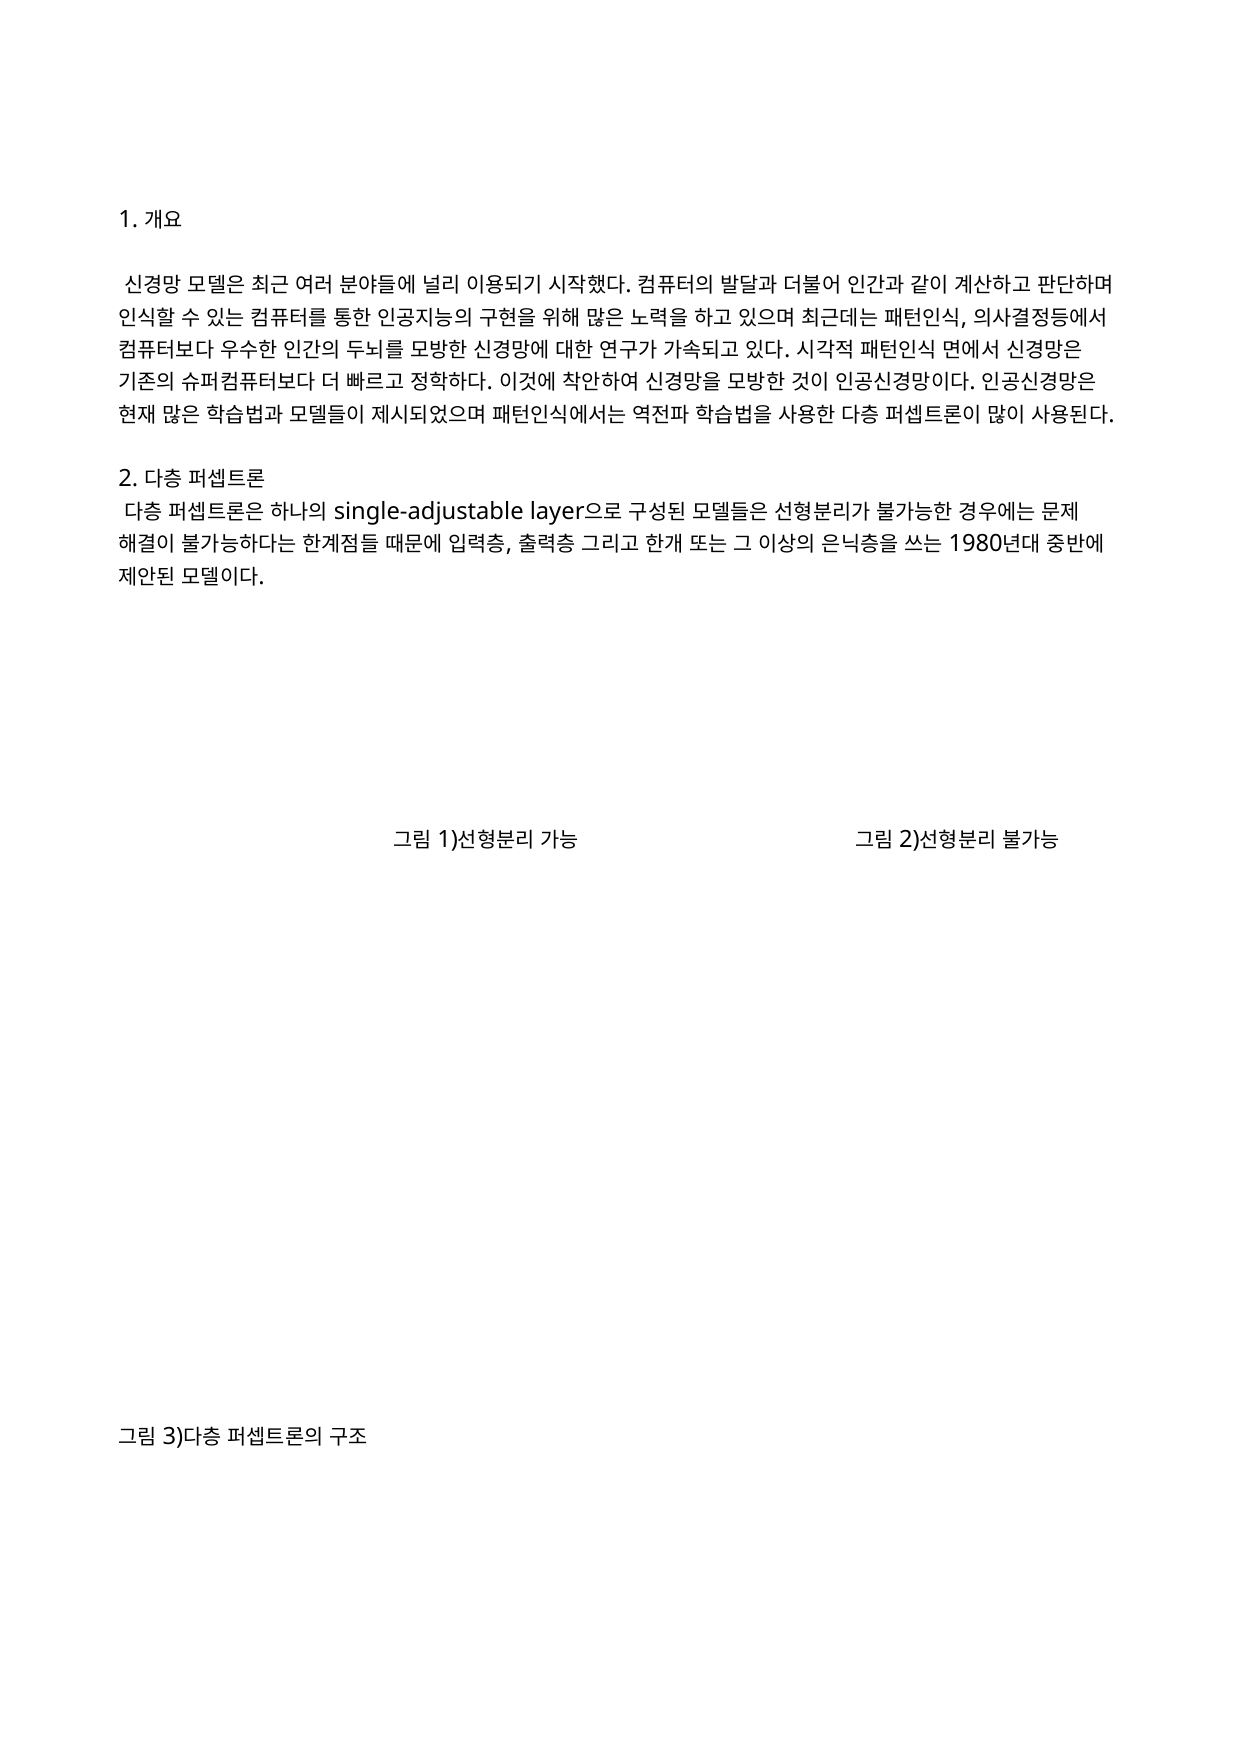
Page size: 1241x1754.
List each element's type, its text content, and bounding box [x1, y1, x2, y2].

text 그림 1)선형분리 가능 그림 2)선형분리 불가능 [118, 591, 1122, 854]
text 1. 개요 [118, 202, 1122, 235]
text 2. 다층 퍼셉트론 [118, 461, 1122, 494]
text 다층 퍼셉트론은 하나의 single-adjustable layer으로 구성된 모델들은 선형분리가 불가능한 경우에는 문제 해결이 불가능하다는 한계점들 때문에 입력층, 출력층 그리고 한개 또는 그 이상의 은닉층을 쓰는 1980년대 중반에 제안된 모델이다. [118, 494, 1122, 591]
text 그림 3)다층 퍼셉트론의 구조 [118, 1419, 1122, 1451]
text 신경망 모델은 최근 여러 분야들에 널리 이용되기 시작했다. 컴퓨터의 발달과 더불어 인간과 같이 계산하고 판단하며 인식할 수 있는 컴퓨터를 통한 인공지능의 구현을 위해 많은 노력을 하고 있으며 최근데는 패턴인식, 의사결정등에서 컴퓨터보다 우수한 인간의 두뇌를 모방한 신경망에 대한 연구가 가속되고 있다. 시각적 패턴인식 면에서 신경망은 기존의 슈퍼컴퓨터보다 더 빠르고 정학하다. 이것에 착안하여 신경망을 모방한 것이 인공신경망이다. 인공신경망은 현재 많은 학습법과 모델들이 제시되었으며 패턴인식에서는 역전파 학습법을 사용한 다층 퍼셉트론이 많이 사용된다. [118, 267, 1122, 429]
